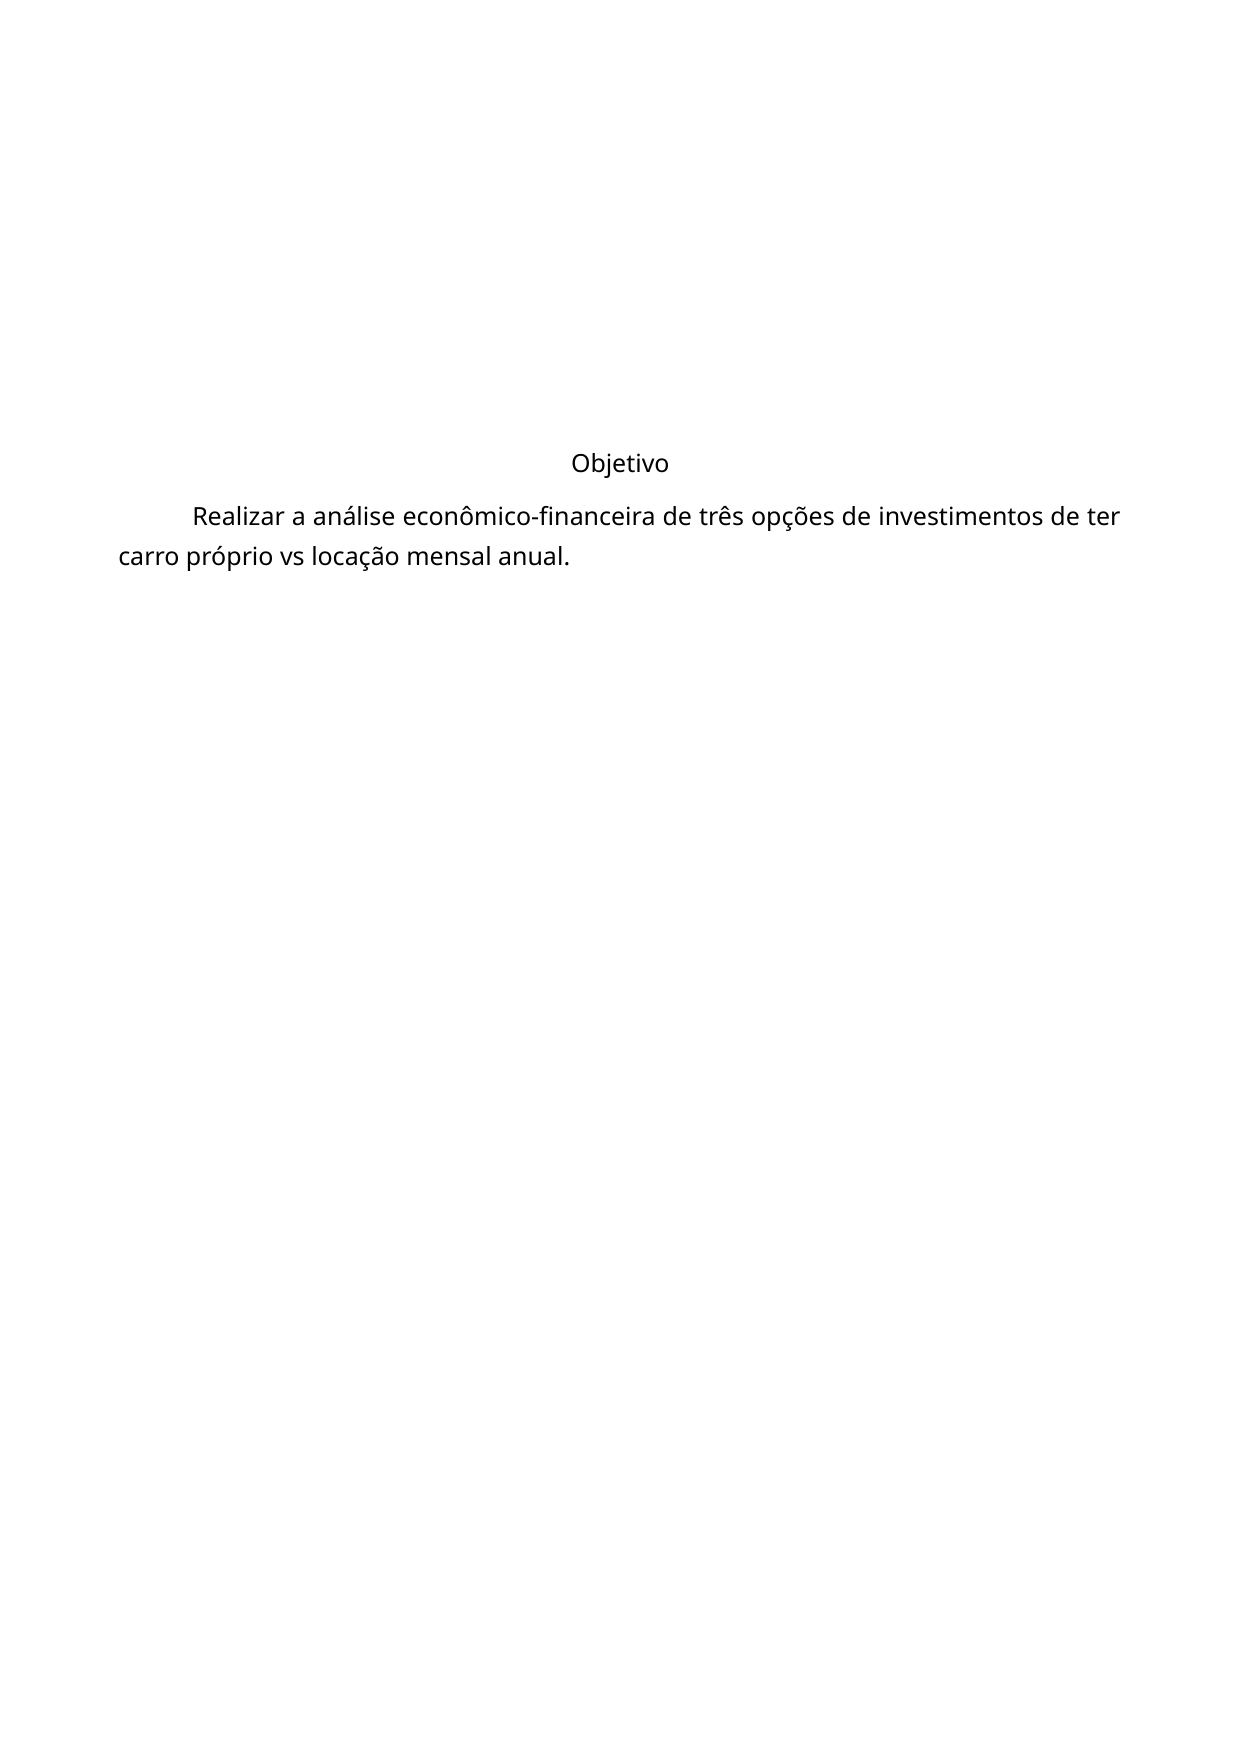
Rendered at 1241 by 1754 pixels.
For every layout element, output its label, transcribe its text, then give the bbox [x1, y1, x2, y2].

text Objetivo [118, 445, 1122, 479]
text Realizar a análise econômico-financeira de três opções de investimentos de ter carro próprio vs locação mensal anual. [118, 499, 1122, 572]
